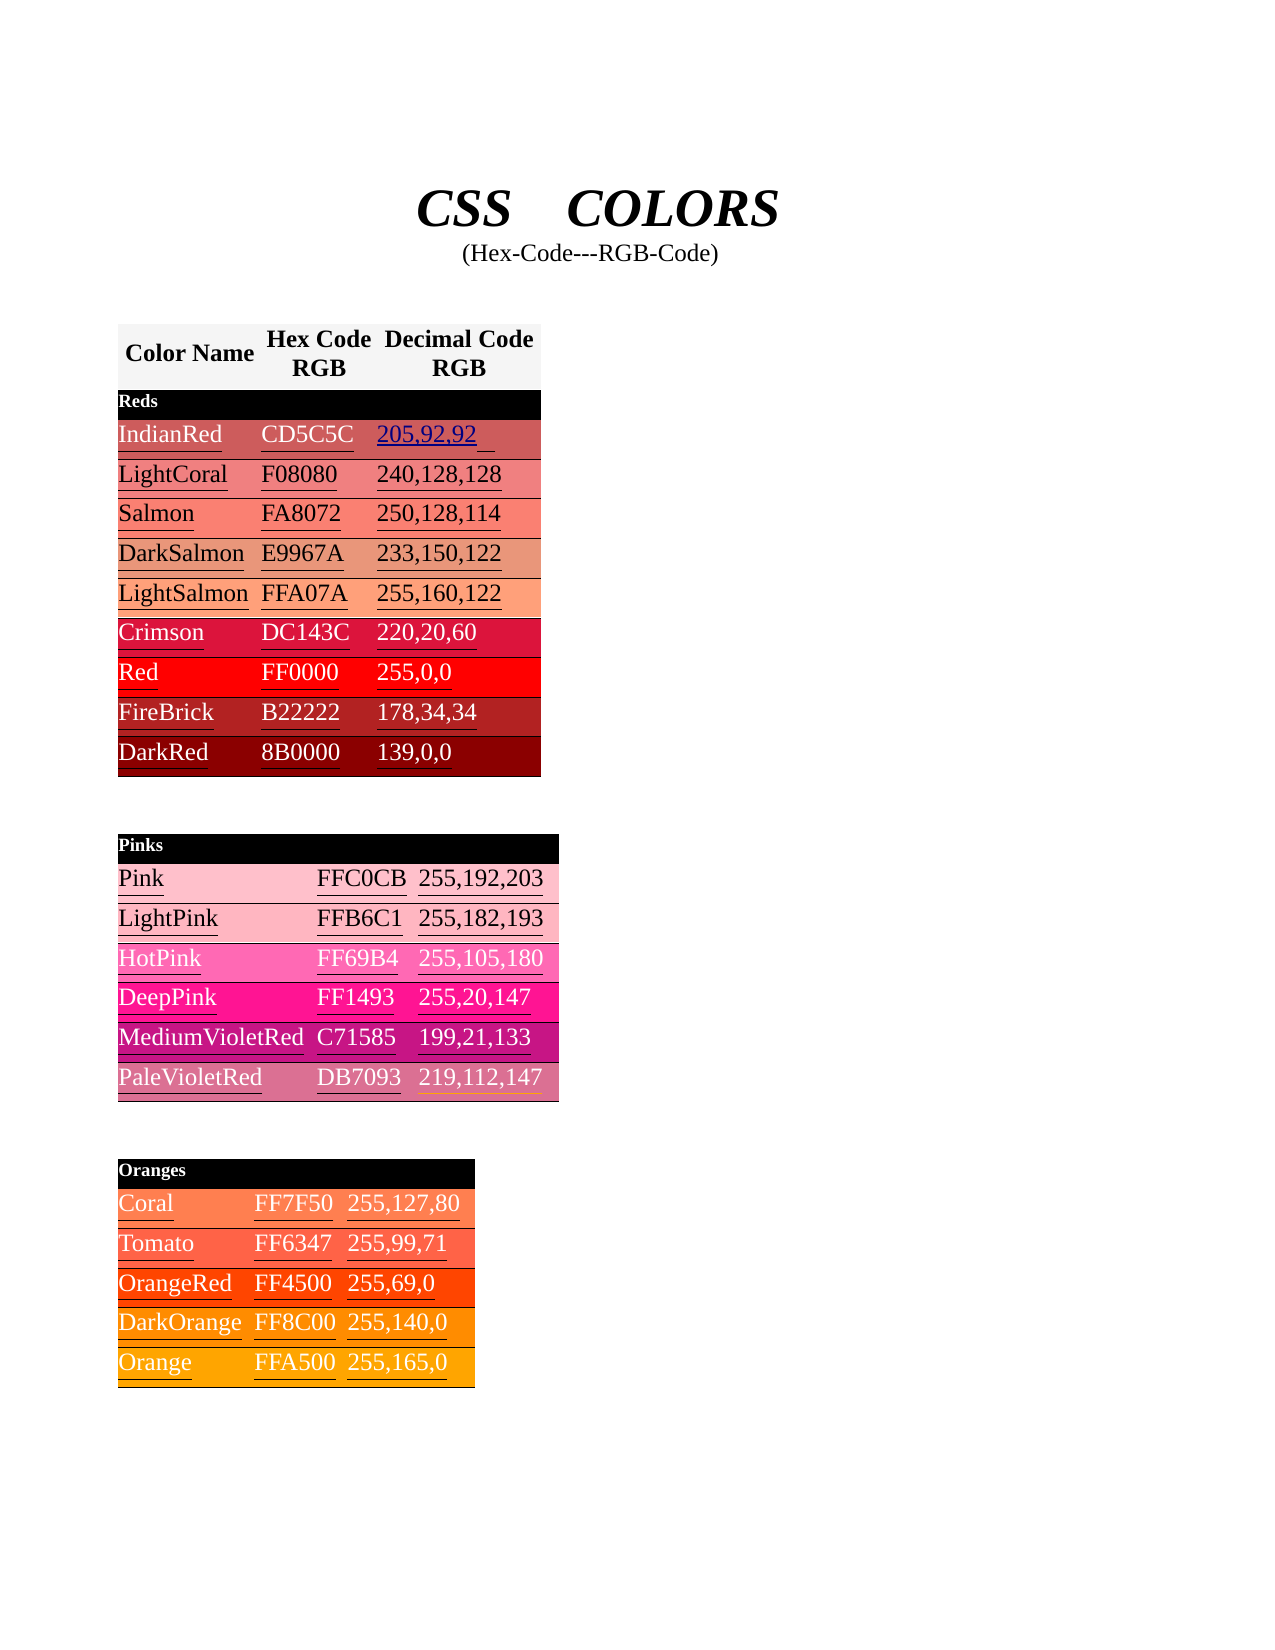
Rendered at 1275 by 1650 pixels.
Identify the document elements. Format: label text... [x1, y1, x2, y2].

table_cell FF69B4 [317, 944, 418, 982]
table_cell FFA500 [254, 1348, 347, 1387]
table_cell B22222 [261, 698, 377, 736]
table_cell 255,20,147 [418, 983, 559, 1022]
table_cell C71585 [317, 1023, 418, 1062]
table_cell FA8072 [261, 499, 377, 538]
table_cell 219,112,147 [418, 1063, 559, 1101]
table_cell 250,128,114 [377, 499, 541, 538]
table_cell FF0000 [261, 658, 377, 697]
table_cell Red [118, 658, 261, 697]
table_header Hex Code RGB [261, 324, 377, 389]
table_cell Orange [118, 1348, 254, 1387]
table_cell 255,0,0 [377, 658, 541, 697]
table_cell DB7093 [317, 1063, 418, 1101]
table_cell 205,92,92 [377, 420, 541, 459]
table_header Oranges [118, 1159, 475, 1188]
table_cell FFB6C1 [317, 904, 418, 942]
table_cell 255,99,71 [347, 1229, 475, 1268]
table_cell Coral [118, 1189, 254, 1228]
table_cell FFA07A [261, 579, 377, 617]
table_cell 255,192,203 [418, 864, 559, 903]
table_cell LightCoral [118, 460, 261, 498]
table_cell 255,127,80 [347, 1189, 475, 1228]
table_cell Pink [118, 864, 317, 903]
table_cell FireBrick [118, 698, 261, 736]
text (Hex-Code---RGB-Code) [118, 238, 1157, 267]
table_cell MediumVioletRed [118, 1023, 317, 1062]
table_header Color Name [118, 324, 261, 389]
table_cell 255,165,0 [347, 1348, 475, 1387]
table_cell DarkRed [118, 737, 261, 776]
table_cell PaleVioletRed [118, 1063, 317, 1101]
table_cell DarkSalmon [118, 539, 261, 578]
table_cell 220,20,60 [377, 619, 541, 657]
table_cell Tomato [118, 1229, 254, 1268]
table_cell DeepPink [118, 983, 317, 1022]
table_cell FF1493 [317, 983, 418, 1022]
table_cell 233,150,122 [377, 539, 541, 578]
table_cell 139,0,0 [377, 737, 541, 776]
table_cell 178,34,34 [377, 698, 541, 736]
table_cell FF6347 [254, 1229, 347, 1268]
table_cell LightPink [118, 904, 317, 942]
table_cell HotPink [118, 944, 317, 982]
table_cell IndianRed [118, 420, 261, 459]
table_cell Reds [118, 391, 541, 419]
table_cell FF4500 [254, 1269, 347, 1307]
table_cell LightSalmon [118, 579, 261, 617]
table_cell 255,160,122 [377, 579, 541, 617]
table_cell Salmon [118, 499, 261, 538]
table_cell FF7F50 [254, 1189, 347, 1228]
table_cell FF8C00 [254, 1308, 347, 1347]
table_cell 240,128,128 [377, 460, 541, 498]
table_cell FFC0CB [317, 864, 418, 903]
table_cell 255,105,180 [418, 944, 559, 982]
table_cell CD5C5C [261, 420, 377, 459]
table_cell 255,182,193 [418, 904, 559, 942]
table_header Pinks [118, 834, 559, 863]
table_cell 255,69,0 [347, 1269, 475, 1307]
table_cell DC143C [261, 619, 377, 657]
text CSS COLORS [118, 176, 1157, 238]
table_header Decimal Code RGB [377, 324, 541, 389]
table_cell OrangeRed [118, 1269, 254, 1307]
table_cell F08080 [261, 460, 377, 498]
table_cell 8B0000 [261, 737, 377, 776]
table_cell Crimson [118, 619, 261, 657]
table_cell E9967A [261, 539, 377, 578]
table_cell 255,140,0 [347, 1308, 475, 1347]
table_cell 199,21,133 [418, 1023, 559, 1062]
table_cell DarkOrange [118, 1308, 254, 1347]
